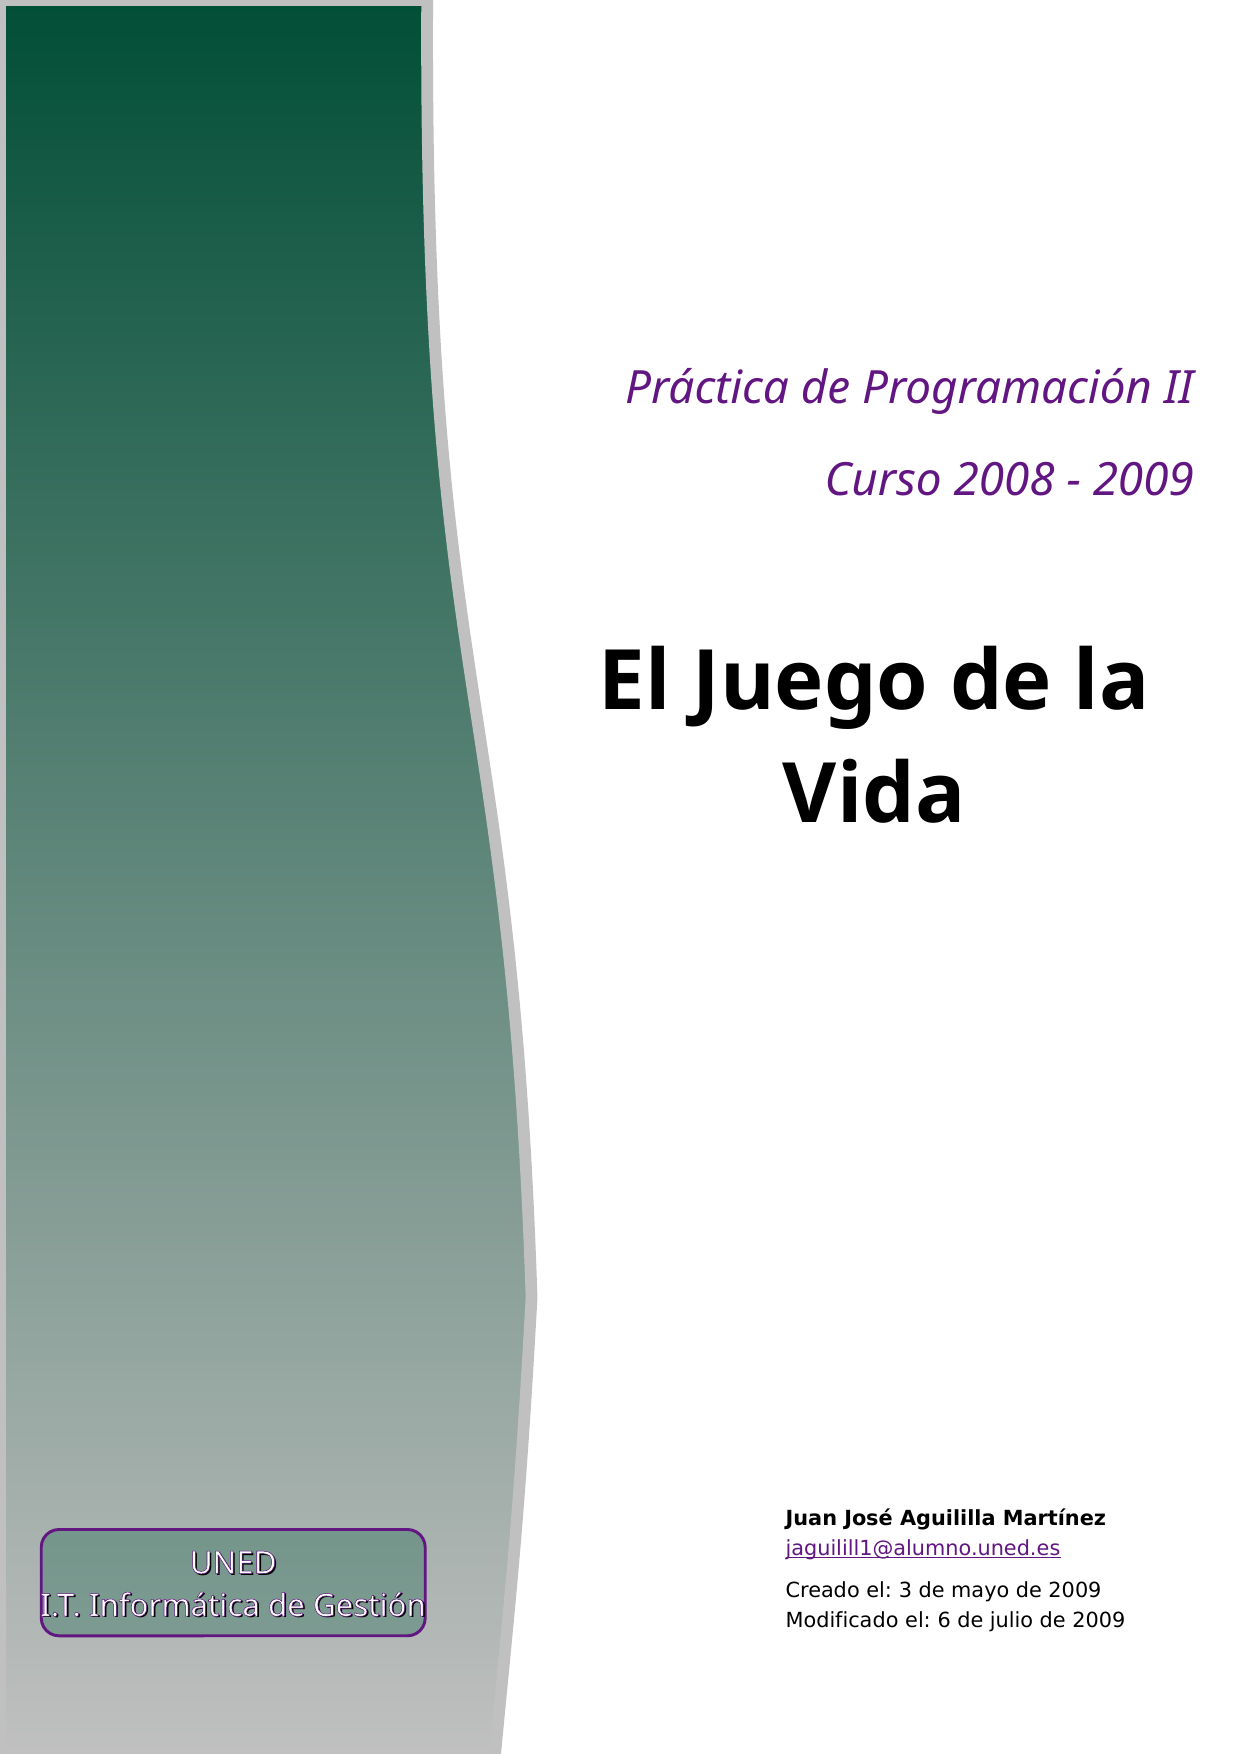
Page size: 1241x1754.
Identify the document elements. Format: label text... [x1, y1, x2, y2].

text El Juego de la Vida [549, 620, 1199, 847]
text jaguilill1@alumno.uned.es [785, 1536, 1199, 1560]
text Modificado el: 6 de julio de 2009 [785, 1608, 1199, 1633]
text Práctica de Programación II [549, 354, 1199, 417]
text Juan José Aguililla Martínez [785, 1506, 1199, 1530]
text Curso 2008 - 2009 [549, 446, 1199, 508]
text Creado el: 3 de mayo de 2009 [785, 1578, 1199, 1602]
